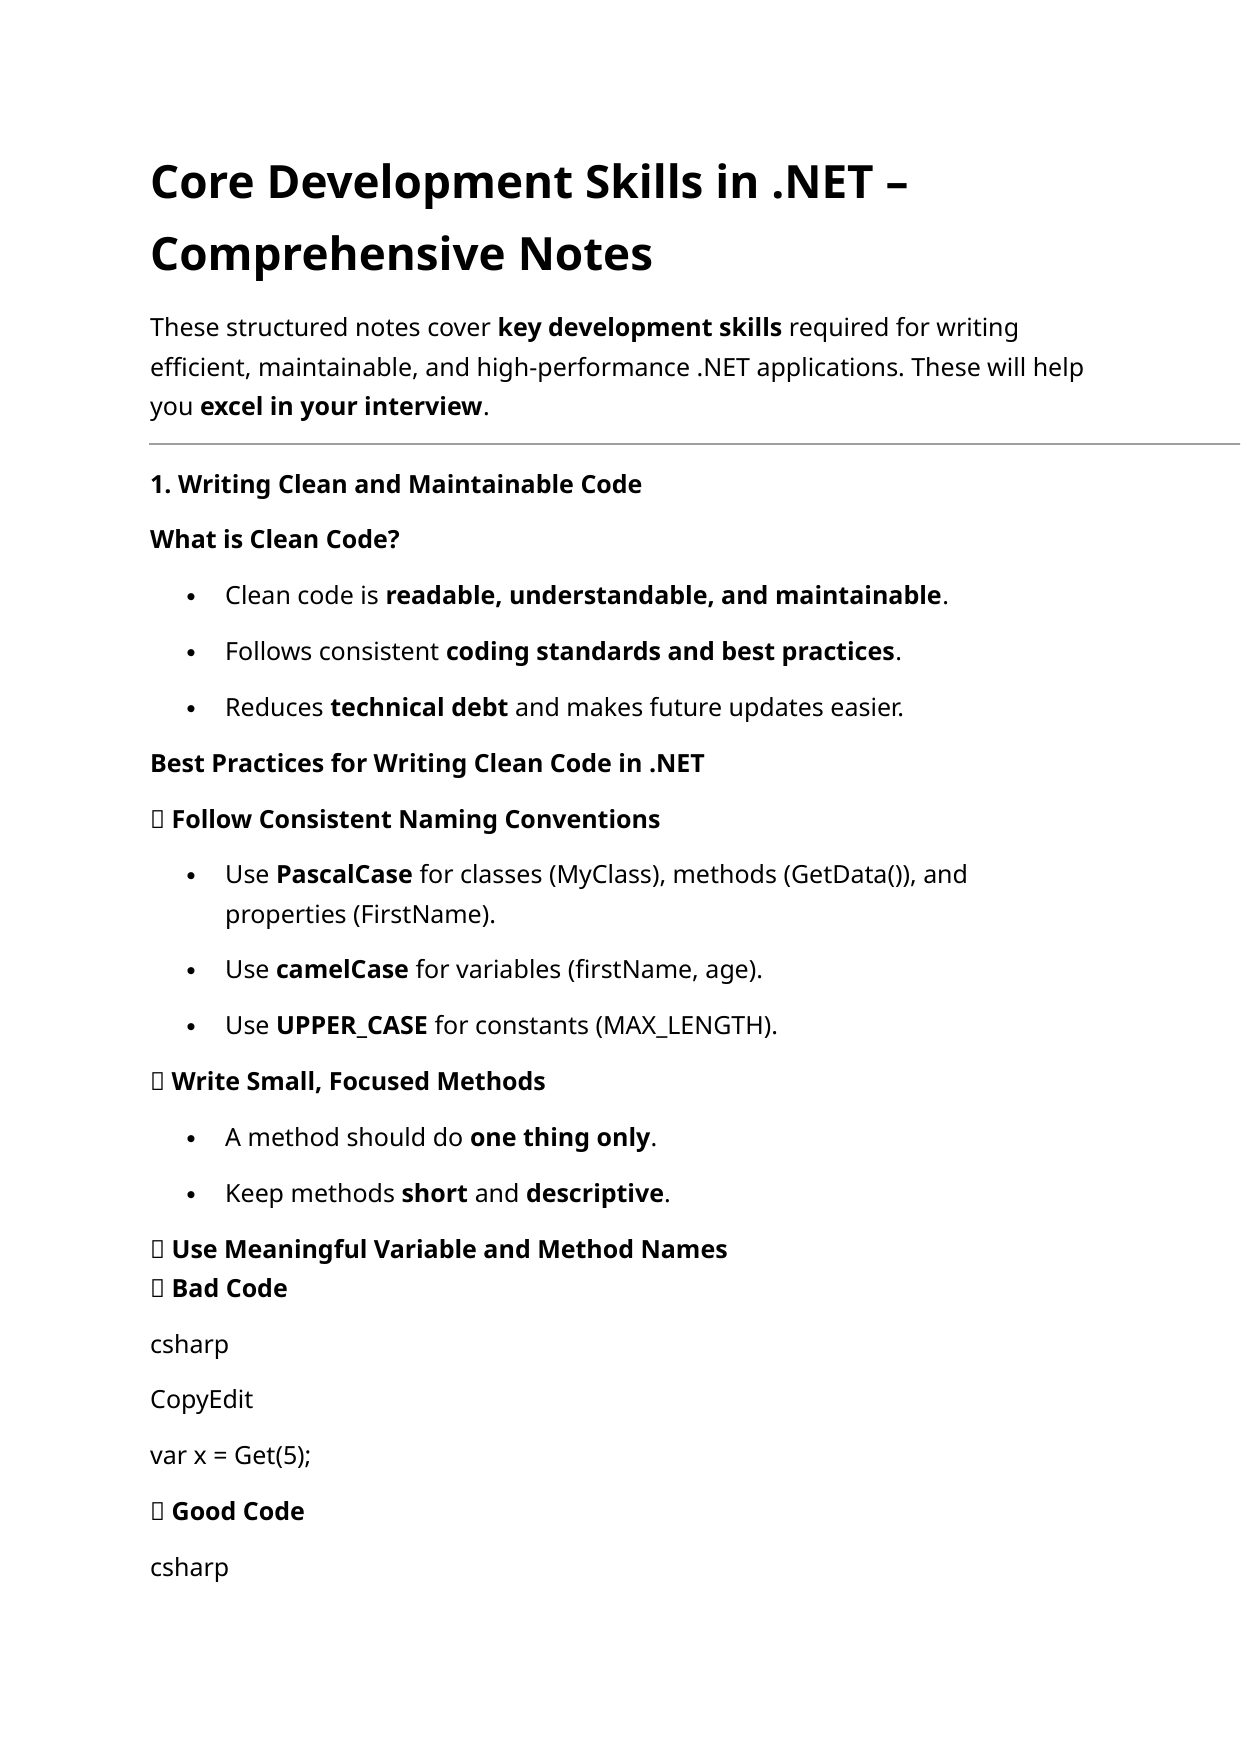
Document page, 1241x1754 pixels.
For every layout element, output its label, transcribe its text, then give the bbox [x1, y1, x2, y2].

text These structured notes cover key development skills required for writing efficient, maintainable, and high-performance .NET applications. These will help you excel in your interview. [150, 310, 1090, 422]
list Use PascalCase for classes (MyClass), methods (GetData()), and properties (FirstName). [187, 857, 1090, 930]
text ✅ Write Small, Focused Methods [150, 1064, 1090, 1098]
list Clean code is readable, understandable, and maintainable. [187, 578, 1090, 612]
text What is Clean Code? [150, 522, 1090, 556]
text Best Practices for Writing Clean Code in .NET [150, 745, 1090, 779]
list Use camelCase for variables (firstName, age). [187, 952, 1090, 986]
text Core Development Skills in .NET – Comprehensive Notes [150, 150, 1090, 284]
list Use UPPER_CASE for constants (MAX_LENGTH). [187, 1008, 1090, 1042]
list A method should do one thing only. [187, 1119, 1090, 1154]
text var x = Get(5); [150, 1438, 1090, 1472]
text ✅ Use Meaningful Variable and Method Names ❌ Bad Code [150, 1231, 1090, 1304]
list Keep methods short and descriptive. [187, 1175, 1090, 1209]
text csharp [150, 1549, 1090, 1584]
text ✅ Good Code [150, 1494, 1090, 1528]
text csharp [150, 1326, 1090, 1360]
text ✅ Follow Consistent Naming Conventions [150, 801, 1090, 835]
list Reduces technical debt and makes future updates easier. [187, 689, 1090, 724]
text CopyEdit [150, 1382, 1090, 1416]
text 1. Writing Clean and Maintainable Code [150, 466, 1090, 500]
list Follows consistent coding standards and best practices. [187, 634, 1090, 668]
